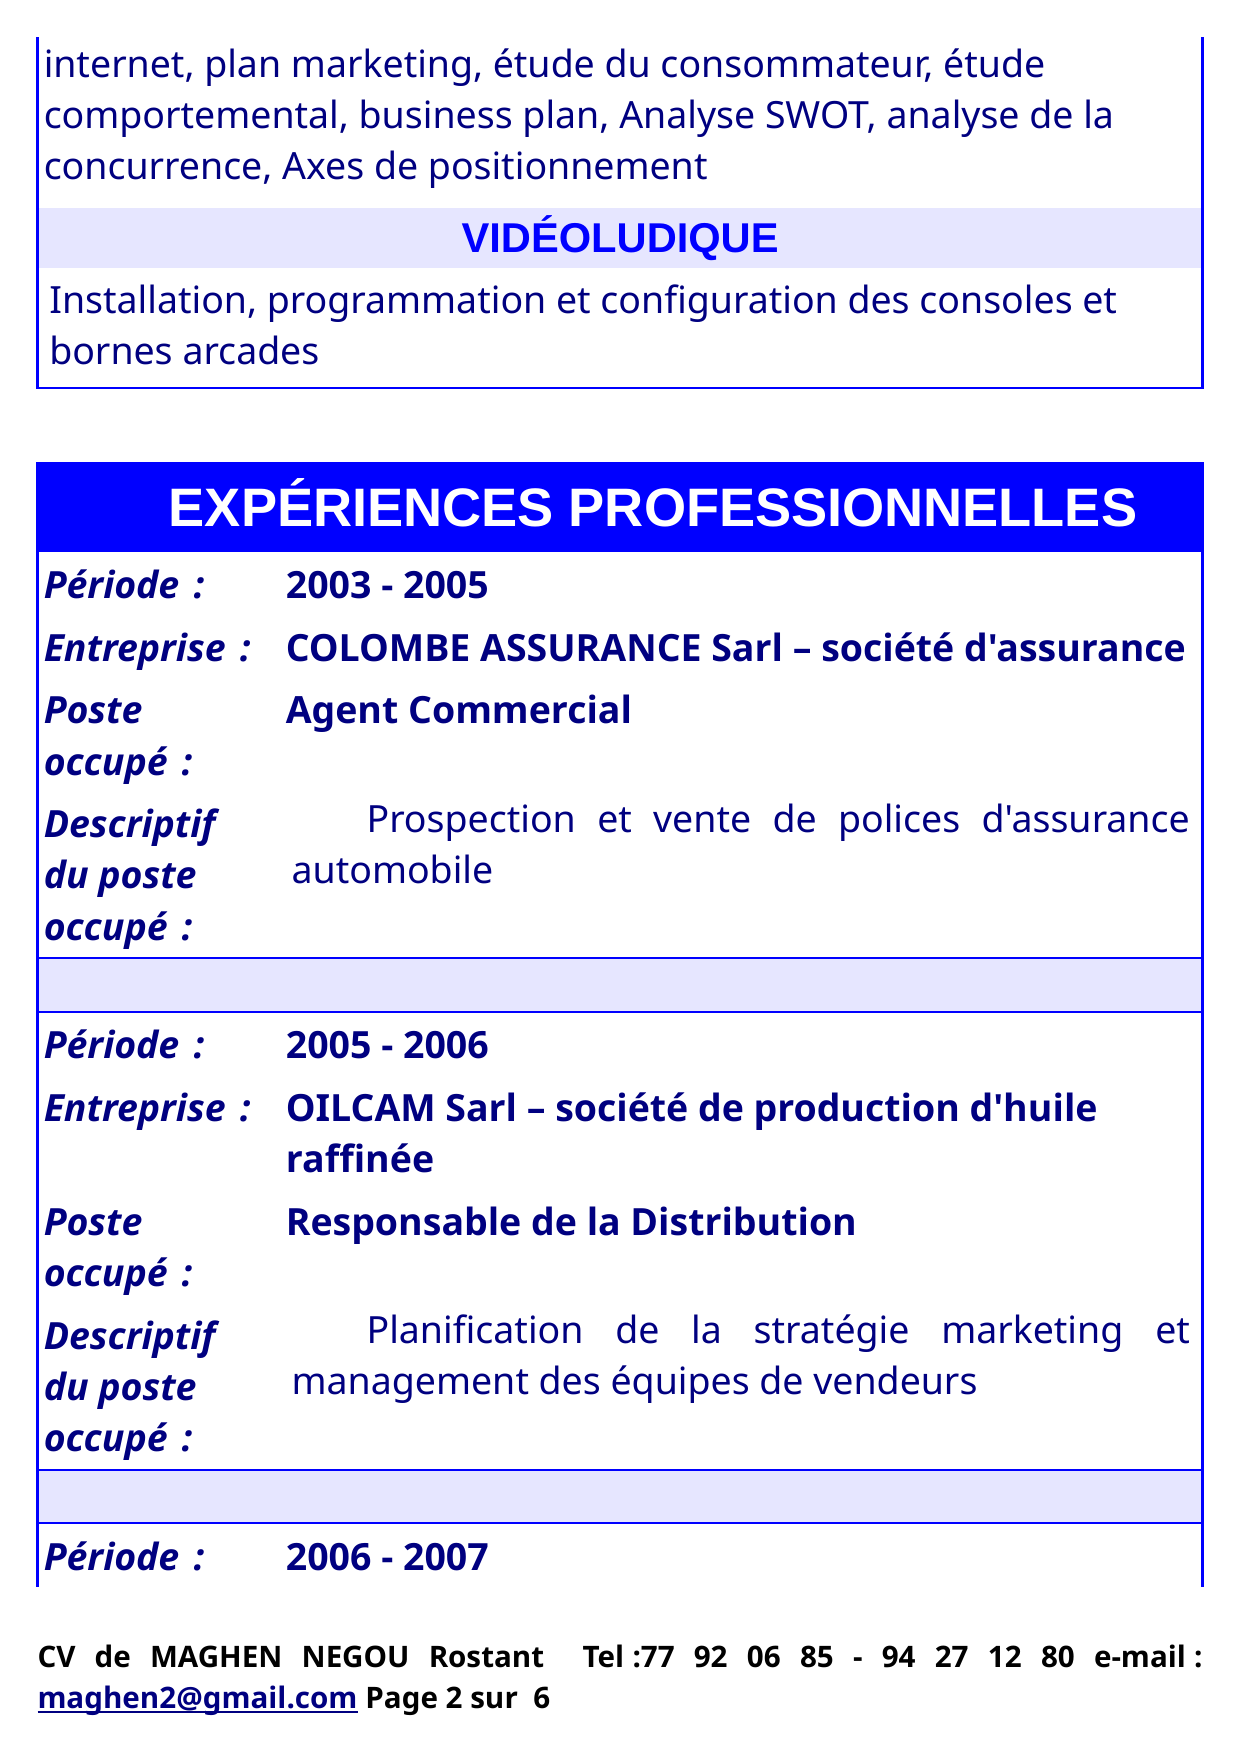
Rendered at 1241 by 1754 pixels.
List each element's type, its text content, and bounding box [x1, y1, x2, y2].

table_cell 2005 - 2006 [280, 1013, 1201, 1076]
table_cell Période : [39, 1524, 280, 1587]
table_cell [280, 959, 1201, 1011]
table_cell Agent Commercial [280, 678, 1201, 792]
table_cell [39, 959, 280, 1011]
table_cell Période : [39, 1013, 280, 1076]
table_cell Entreprise : [39, 615, 280, 678]
table_cell OILCAM Sarl – société de production d'huile raffinée [280, 1076, 1201, 1189]
table_cell Entreprise : [39, 1076, 280, 1189]
table_cell Poste occupé : [39, 678, 280, 792]
table_cell Période : [39, 552, 280, 615]
table_cell Poste occupé : [39, 1190, 280, 1303]
table_cell Installation, programmation et configuration des consoles et bornes arcades [39, 268, 1201, 387]
table_cell VIDÉOLUDIQUE [39, 208, 1201, 268]
table_cell internet, plan marketing, étude du consommateur, étude comportemental, business plan, Analyse SWOT, analyse de la concurrence, Axes de positionnement [39, 37, 1201, 208]
table_cell Planification de la stratégie marketing et management des équipes de vendeurs [280, 1304, 1201, 1468]
table_cell Descriptif du poste occupé : [39, 792, 280, 957]
table_cell 2006 - 2007 [280, 1524, 1201, 1587]
table_cell [280, 1471, 1201, 1522]
table_cell Prospection et vente de polices d'assurance automobile [280, 792, 1201, 957]
table_cell COLOMBE ASSURANCE Sarl – société d'assurance [280, 615, 1201, 678]
table_cell Descriptif du poste occupé : [39, 1304, 280, 1468]
table_header EXPÉRIENCES PROFESSIONNELLES [39, 464, 1201, 550]
table_cell 2003 - 2005 [280, 552, 1201, 615]
table_cell [39, 1471, 280, 1522]
table_cell Responsable de la Distribution [280, 1190, 1201, 1303]
